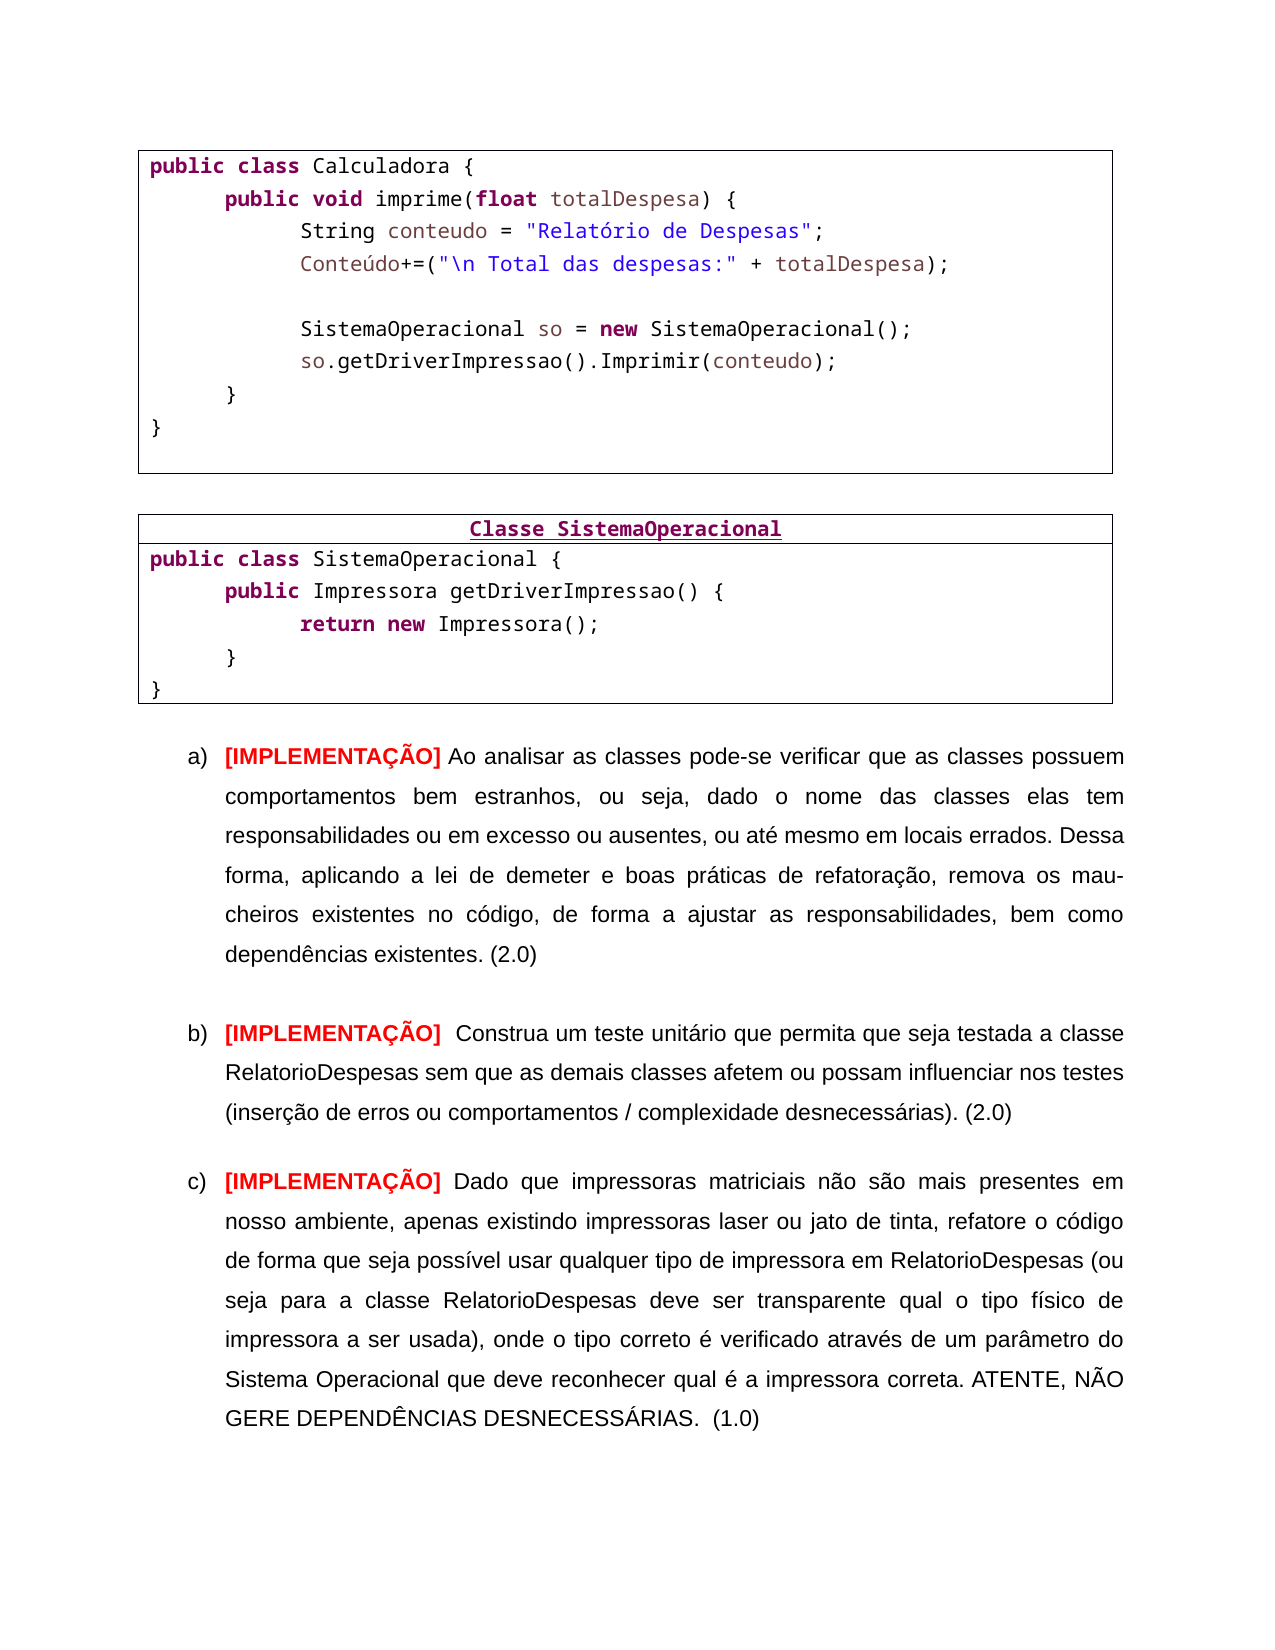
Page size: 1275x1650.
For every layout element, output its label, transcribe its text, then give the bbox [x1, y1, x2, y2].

list [IMPLEMENTAÇÃO] Dado que impressoras matriciais não são mais presentes em nosso ambiente, apenas existindo impressoras laser ou jato de tinta, refatore o código de forma que seja possível usar qualquer tipo de impressora em RelatorioDespesas (ou seja para a classe RelatorioDespesas deve ser transparente qual o tipo físico de impressora a ser usada), onde o tipo correto é verificado através de um parâmetro do Sistema Operacional que deve reconhecer qual é a impressora correta. ATENTE, NÃO GERE DEPENDÊNCIAS DESNECESSÁRIAS. (1.0) [187, 1168, 1125, 1432]
list [IMPLEMENTAÇÃO] Construa um teste unitário que permita que seja testada a classe RelatorioDespesas sem que as demais classes afetem ou possam influenciar nos testes (inserção de erros ou comportamentos / complexidade desnecessárias). (2.0) [187, 1020, 1125, 1125]
list [IMPLEMENTAÇÃO] Ao analisar as classes pode-se verificar que as classes possuem comportamentos bem estranhos, ou seja, dado o nome das classes elas tem responsabilidades ou em excesso ou ausentes, ou até mesmo em locais errados. Dessa forma, aplicando a lei de demeter e boas práticas de refatoração, remova os mau-cheiros existentes no código, de forma a ajustar as responsabilidades, bem como dependências existentes. (2.0) [187, 743, 1125, 967]
table_header Classe SistemaOperacional [139, 515, 1112, 543]
table_cell public class Calculadora { public void imprime(float totalDespesa) { String conteudo = "Relatório de Despesas"; Conteúdo+=("\n Total das despesas:" + totalDespesa); SistemaOperacional so = new SistemaOperacional(); so.getDriverImpressao().Imprimir(conteudo); } } [139, 151, 1112, 473]
table_cell public class SistemaOperacional { public Impressora getDriverImpressao() { return new Impressora(); } } [139, 544, 1112, 703]
